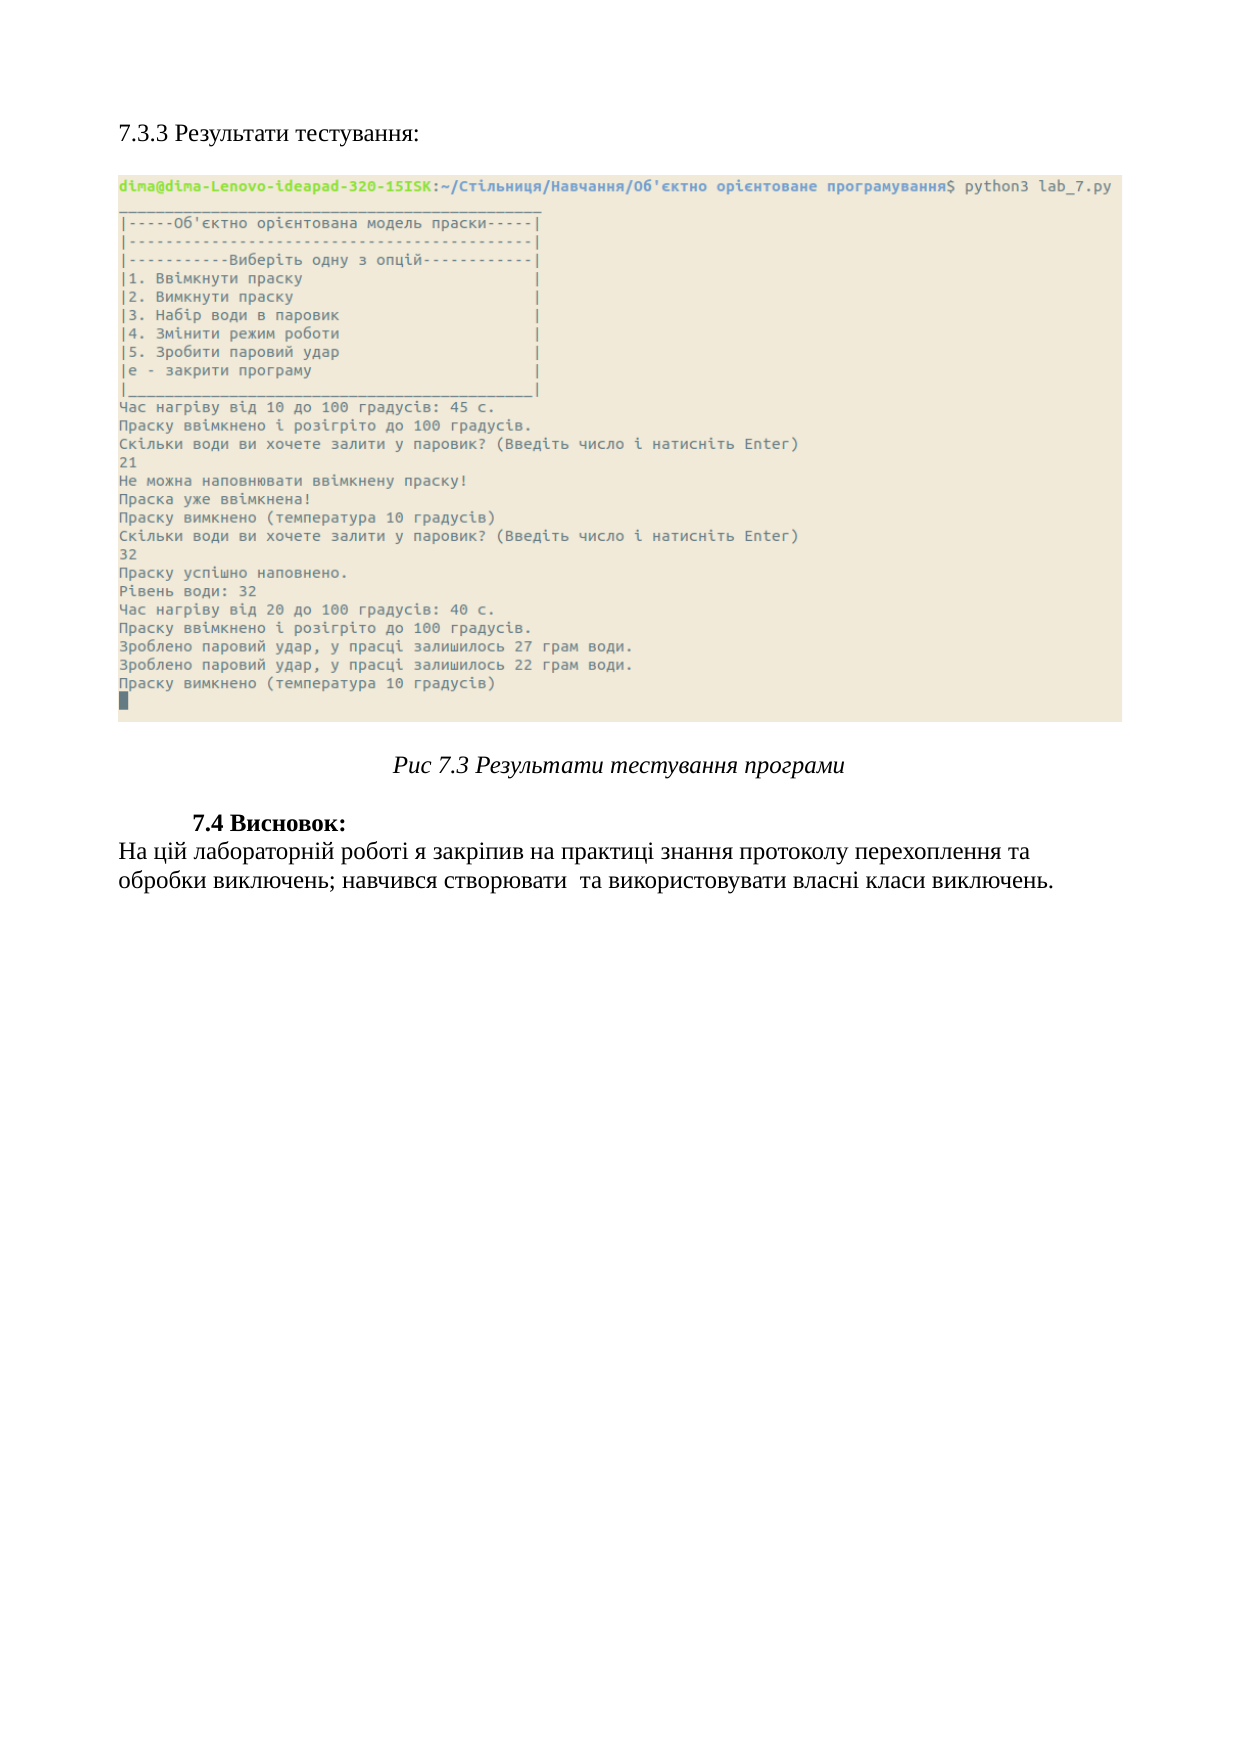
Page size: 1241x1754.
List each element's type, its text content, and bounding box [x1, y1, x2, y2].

text 7.4 Висновок: [118, 808, 1122, 836]
picture [118, 175, 1123, 722]
text 7.3.3 Результати тестування: [118, 118, 1122, 147]
text Рис 7.3 Результати тестування програми [118, 750, 1122, 779]
text На цій лабораторній роботі я закріпив на практиці знання протоколу перехоплення та обробки виключень; навчився створювати та використовувати власні класи виключень. [118, 836, 1122, 894]
